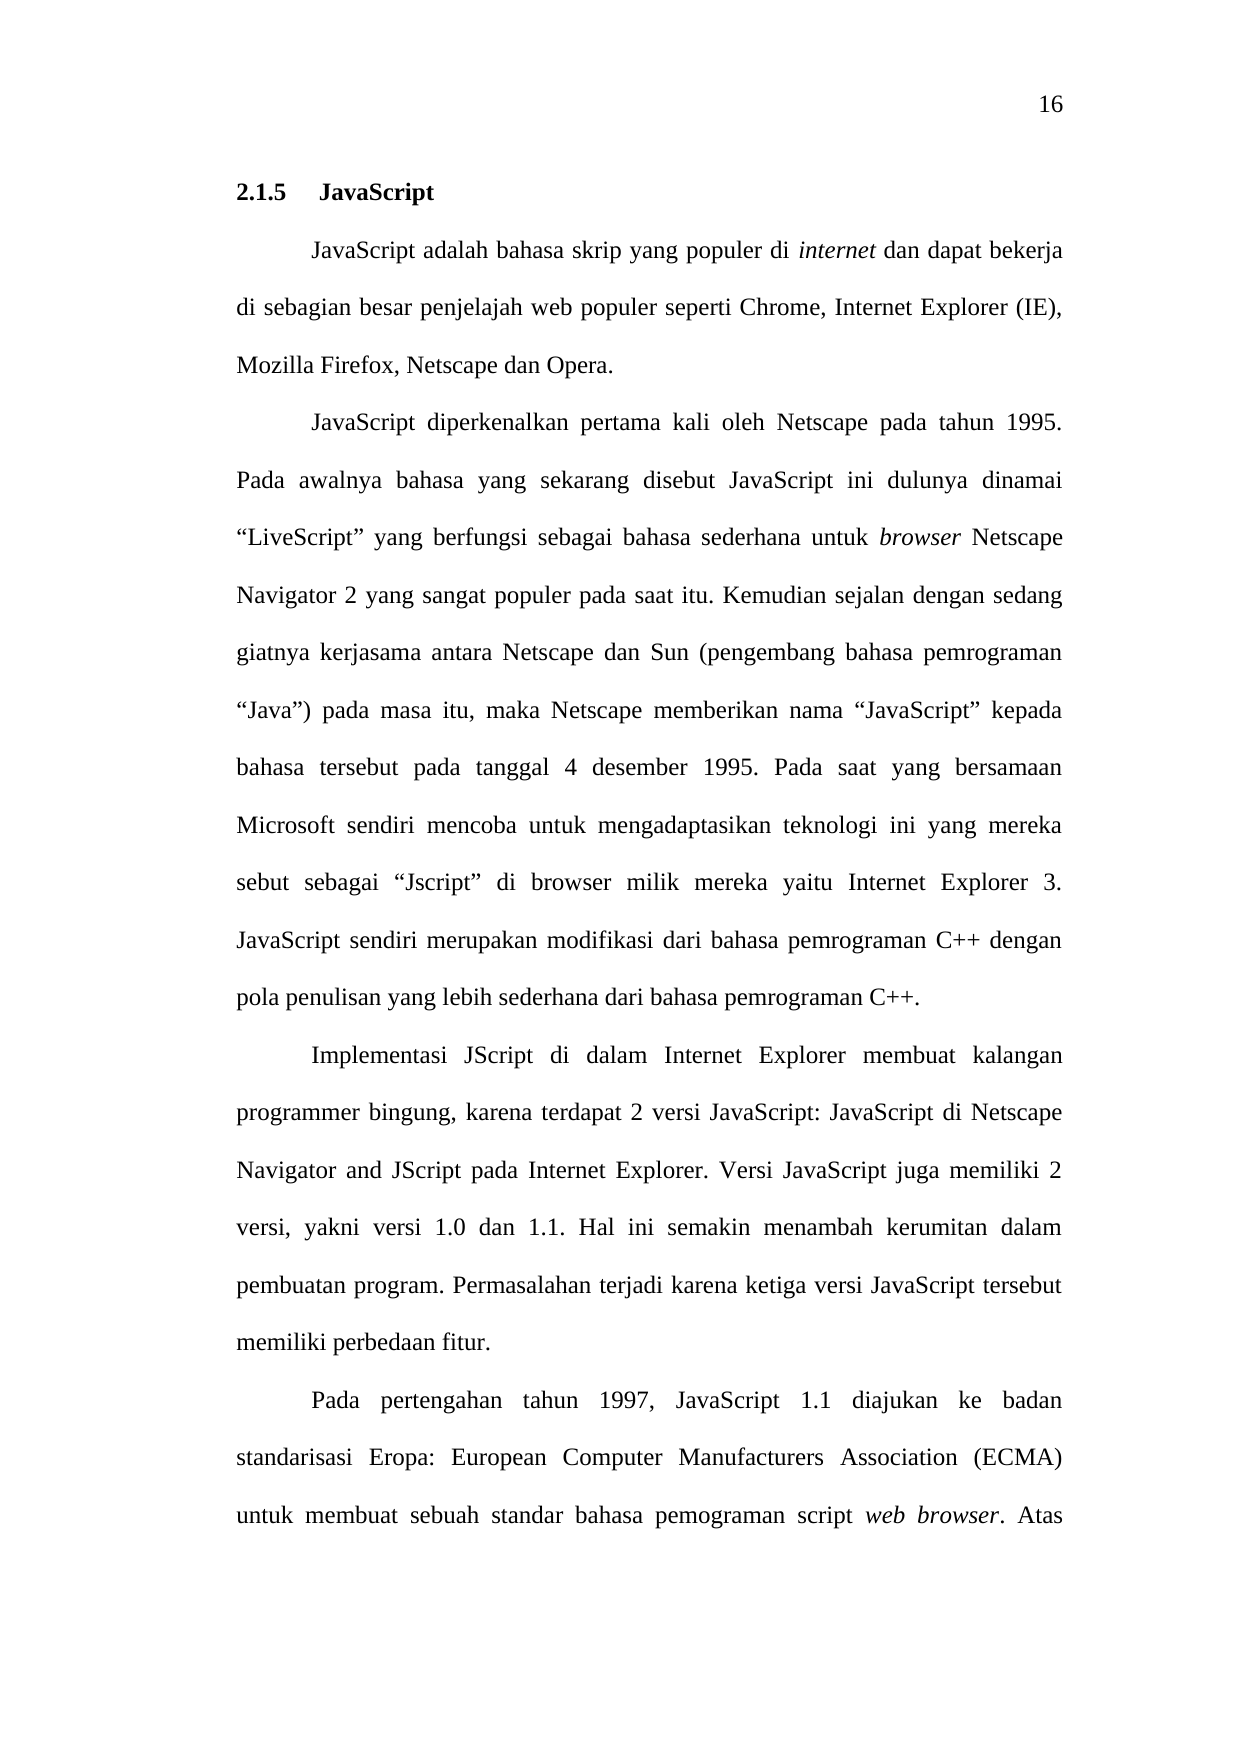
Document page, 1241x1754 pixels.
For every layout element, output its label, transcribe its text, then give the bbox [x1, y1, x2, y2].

subtitle JavaScript [236, 177, 1063, 206]
text JavaScript adalah bahasa skrip yang populer di internet dan dapat bekerja di sebagian besar penjelajah web populer seperti Chrome, Internet Explorer (IE), Mozilla Firefox, Netscape dan Opera. [236, 235, 1063, 378]
text Implementasi JScript di dalam Internet Explorer membuat kalangan programmer bingung, karena terdapat 2 versi JavaScript: JavaScript di Netscape Navigator and JScript pada Internet Explorer. Versi JavaScript juga memiliki 2 versi, yakni versi 1.0 dan 1.1. Hal ini semakin menambah kerumitan dalam pembuatan program. Permasalahan terjadi karena ketiga versi JavaScript tersebut memiliki perbedaan fitur. [236, 1040, 1063, 1356]
text JavaScript diperkenalkan pertama kali oleh Netscape pada tahun 1995. Pada awalnya bahasa yang sekarang disebut JavaScript ini dulunya dinamai “LiveScript” yang berfungsi sebagai bahasa sederhana untuk browser Netscape Navigator 2 yang sangat populer pada saat itu. Kemudian sejalan dengan sedang giatnya kerjasama antara Netscape dan Sun (pengembang bahasa pemrograman “Java”) pada masa itu, maka Netscape memberikan nama “JavaScript” kepada bahasa tersebut pada tanggal 4 desember 1995. Pada saat yang bersamaan Microsoft sendiri mencoba untuk mengadaptasikan teknologi ini yang mereka sebut sebagai “Jscript” di browser milik mereka yaitu Internet Explorer 3. JavaScript sendiri merupakan modifikasi dari bahasa pemrograman C++ dengan pola penulisan yang lebih sederhana dari bahasa pemrograman C++. [236, 407, 1063, 1011]
text Pada pertengahan tahun 1997, JavaScript 1.1 diajukan ke badan standarisasi Eropa: European Computer Manufacturers Association (ECMA) untuk membuat sebuah standar bahasa pemograman script web browser. Atas [236, 1385, 1063, 1528]
